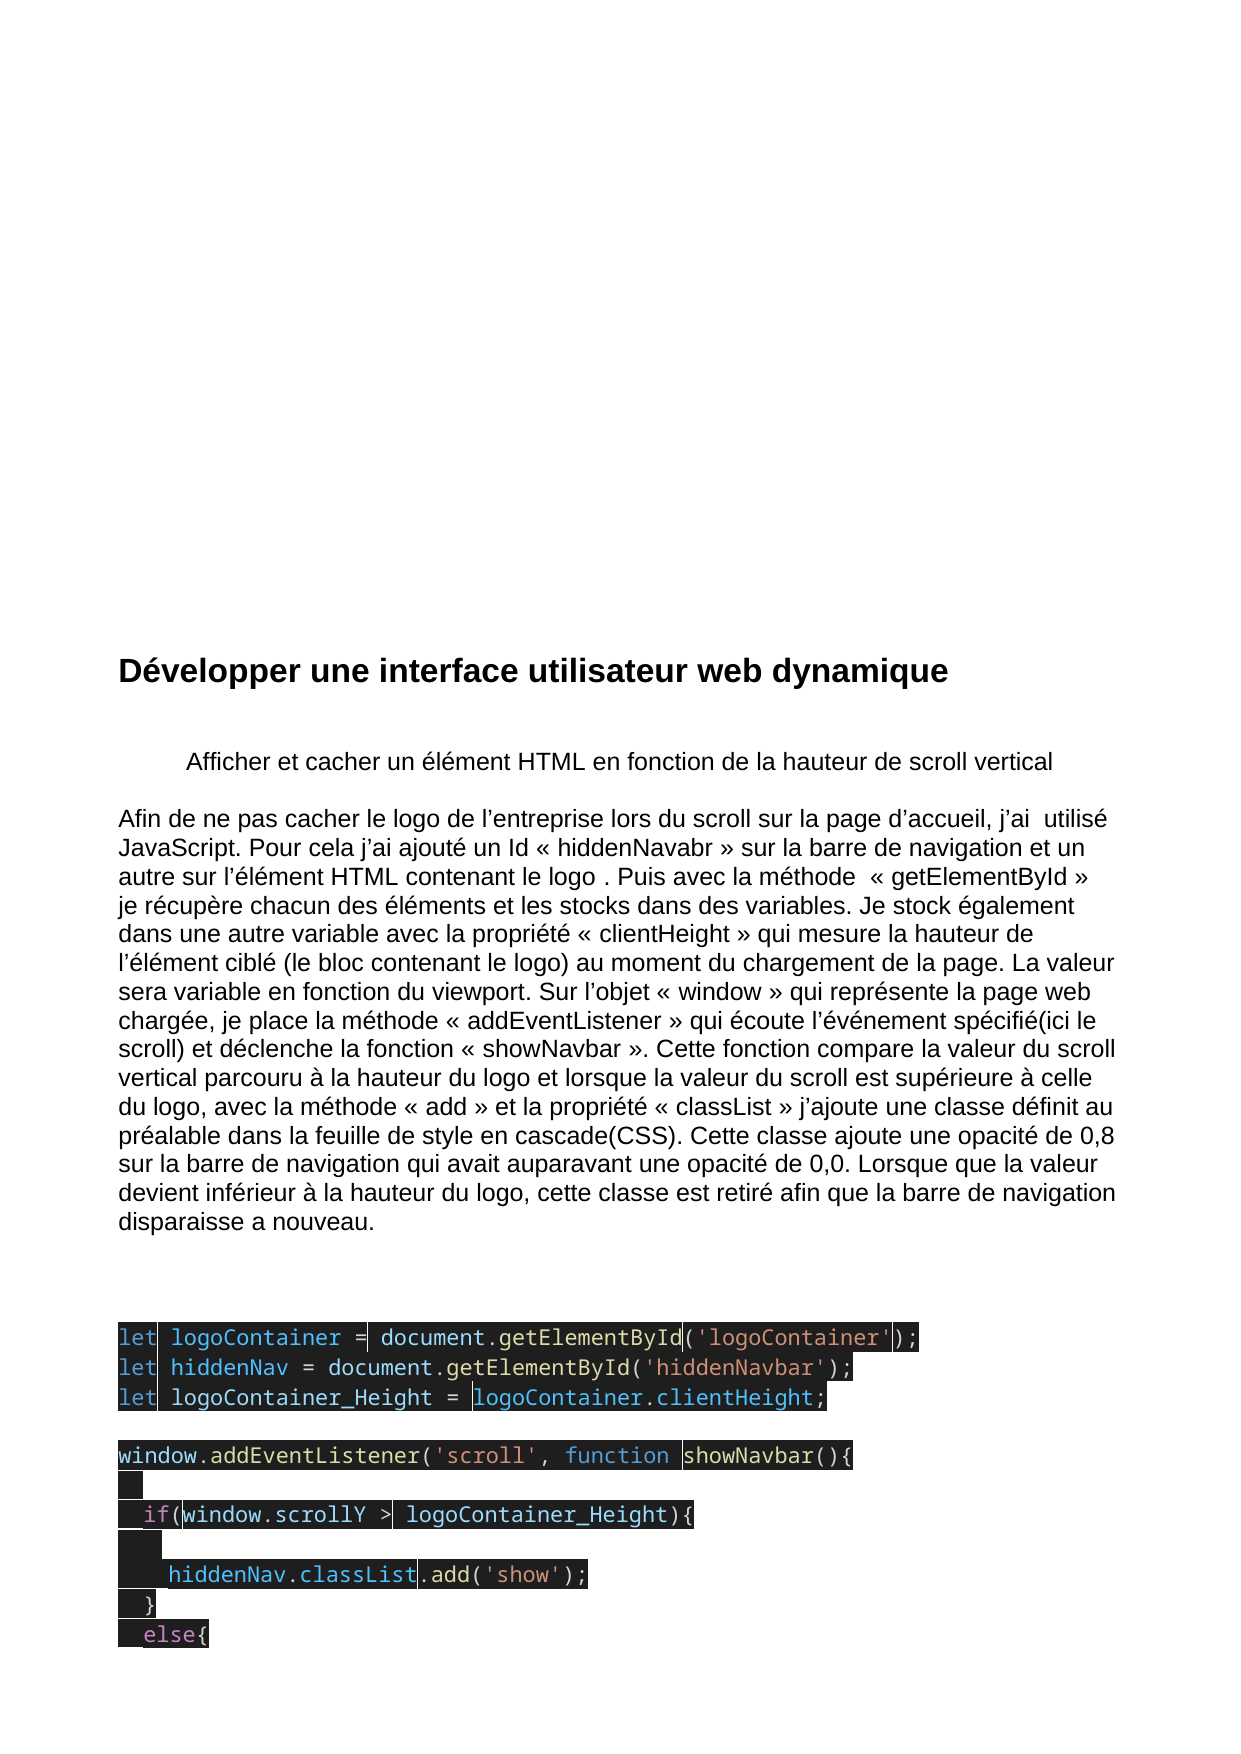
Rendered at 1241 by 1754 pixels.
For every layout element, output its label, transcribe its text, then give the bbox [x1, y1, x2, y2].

text let logoContainer_Height = logoContainer.clientHeight; [118, 1381, 1122, 1411]
text } [118, 1589, 1122, 1618]
text else{ [118, 1618, 1122, 1648]
text let logoContainer = document.getElementById('logoContainer'); [118, 1322, 1122, 1352]
text Développer une interface utilisateur web dynamique [118, 651, 1122, 689]
text Afficher et cacher un élément HTML en fonction de la hauteur de scroll vertical [118, 747, 1122, 776]
text je récupère chacun des éléments et les stocks dans des variables. Je stock également dans une autre variable avec la propriété « clientHeight » qui mesure la hauteur de l’élément ciblé (le bloc contenant le logo) au moment du chargement de la page. La valeur sera variable en fonction du viewport. Sur l’objet « window » qui représente la page web chargée, je place la méthode « addEventListener » qui écoute l’événement spécifié(ici le scroll) et déclenche la fonction « showNavbar ». Cette fonction compare la valeur du scroll vertical parcouru à la hauteur du logo et lorsque la valeur du scroll est supérieure à celle du logo, avec la méthode « add » et la propriété « classList » j’ajoute une classe définit au préalable dans la feuille de style en cascade(CSS). Cette classe ajoute une opacité de 0,8 sur la barre de navigation qui avait auparavant une opacité de 0,0. Lorsque que la valeur devient inférieur à la hauteur du logo, cette classe est retiré afin que la barre de navigation disparaisse a nouveau. [118, 891, 1122, 1236]
text window.addEventListener('scroll', function showNavbar(){ [118, 1440, 1122, 1470]
text let hiddenNav = document.getElementById('hiddenNavbar'); [118, 1352, 1122, 1381]
text Afin de ne pas cacher le logo de l’entreprise lors du scroll sur la page d’accueil, j’ai utilisé JavaScript. Pour cela j’ai ajouté un Id « hiddenNavabr » sur la barre de navigation et un autre sur l’élément HTML contenant le logo . Puis avec la méthode « getElementById » [118, 804, 1122, 891]
text if(window.scrollY > logoContainer_Height){ [118, 1499, 1122, 1529]
text hiddenNav.classList.add('show'); [118, 1559, 1122, 1589]
